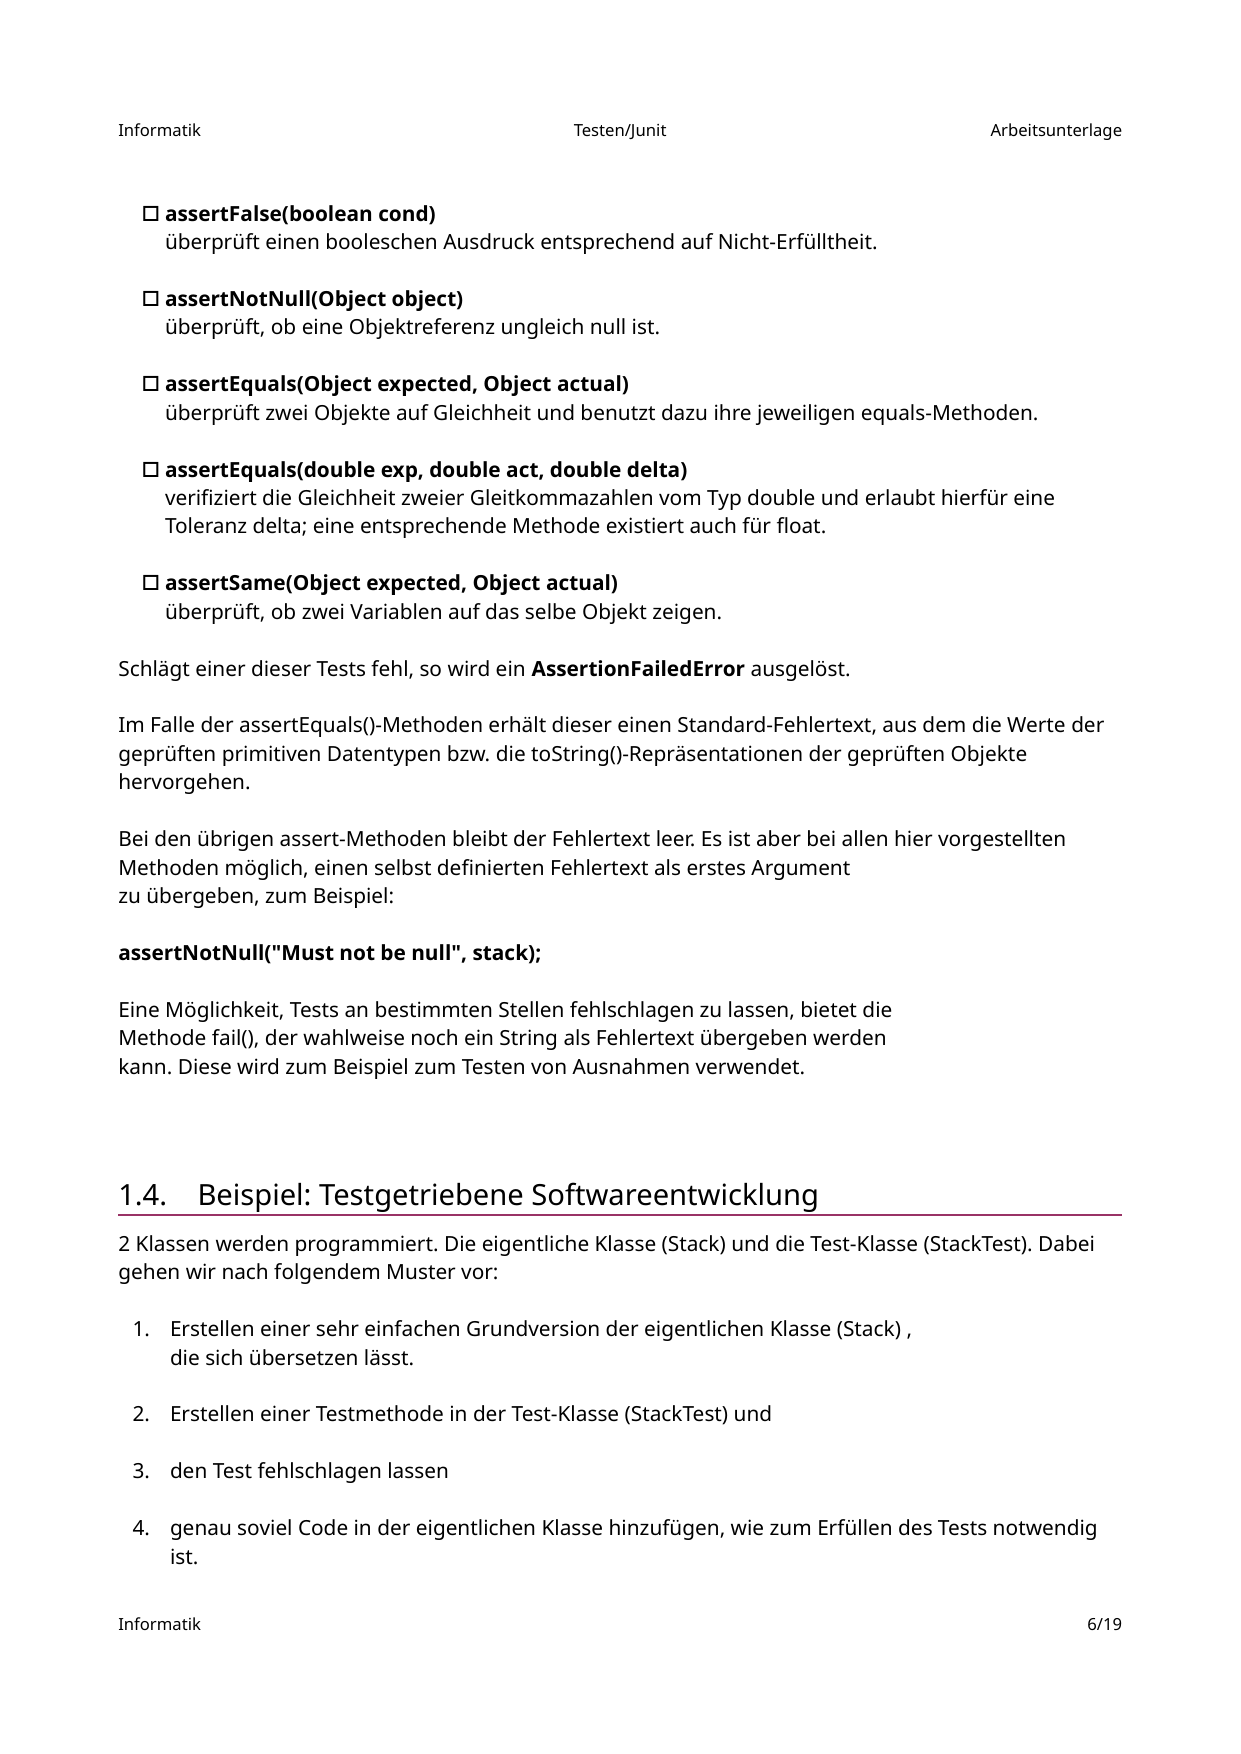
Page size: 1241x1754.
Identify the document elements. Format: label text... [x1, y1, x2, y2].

list assertNotNull(Object object) überprüft, ob eine Objektreferenz ungleich null ist. [141, 284, 1122, 369]
text Schlägt einer dieser Tests fehl, so wird ein AssertionFailedError ausgelöst. [118, 654, 1122, 682]
list assertEquals(Object expected, Object actual) überprüft zwei Objekte auf Gleichheit und benutzt dazu ihre jeweiligen equals-Methoden. [141, 369, 1122, 455]
list Erstellen einer Testmethode in der Test-Klasse (StackTest) und [132, 1399, 1122, 1456]
text assertNotNull("Must not be null", stack); [118, 938, 1122, 967]
list assertFalse(boolean cond) überprüft einen booleschen Ausdruck entsprechend auf Nicht-Erfülltheit. [141, 199, 1122, 284]
text 2 Klassen werden programmiert. Die eigentliche Klasse (Stack) und die Test-Klasse (StackTest). Dabei gehen wir nach folgendem Muster vor: [118, 1229, 1122, 1286]
text Im Falle der assertEquals()-Methoden erhält dieser einen Standard-Fehlertext, aus dem die Werte der geprüften primitiven Datentypen bzw. die toString()-Repräsentationen der geprüften Objekte hervorgehen. [118, 711, 1122, 796]
list genau soviel Code in der eigentlichen Klasse hinzufügen, wie zum Erfüllen des Tests notwendig ist. [132, 1513, 1122, 1570]
list den Test fehlschlagen lassen [132, 1456, 1122, 1513]
text zu übergeben, zum Beispiel: [118, 881, 1122, 910]
list assertEquals(double exp, double act, double delta) verifiziert die Gleichheit zweier Gleitkommazahlen vom Typ double und erlaubt hierfür eine Toleranz delta; eine entsprechende Methode existiert auch für float. [141, 455, 1122, 568]
list assertSame(Object expected, Object actual) überprüft, ob zwei Variablen auf das selbe Objekt zeigen. [141, 568, 1122, 625]
text Methode fail(), der wahlweise noch ein String als Fehlertext übergeben werden [118, 1023, 1122, 1052]
text kann. Diese wird zum Beispiel zum Testen von Ausnahmen verwendet. [118, 1052, 1122, 1080]
subtitle Beispiel: Testgetriebene Softwareentwicklung [118, 1175, 1122, 1214]
text Bei den übrigen assert-Methoden bleibt der Fehlertext leer. Es ist aber bei allen hier vorgestellten Methoden möglich, einen selbst definierten Fehlertext als erstes Argument [118, 824, 1122, 881]
text Eine Möglichkeit, Tests an bestimmten Stellen fehlschlagen zu lassen, bietet die [118, 995, 1122, 1023]
list [141, 170, 1122, 199]
list Erstellen einer sehr einfachen Grundversion der eigentlichen Klasse (Stack) , die sich übersetzen lässt. [132, 1314, 1122, 1399]
